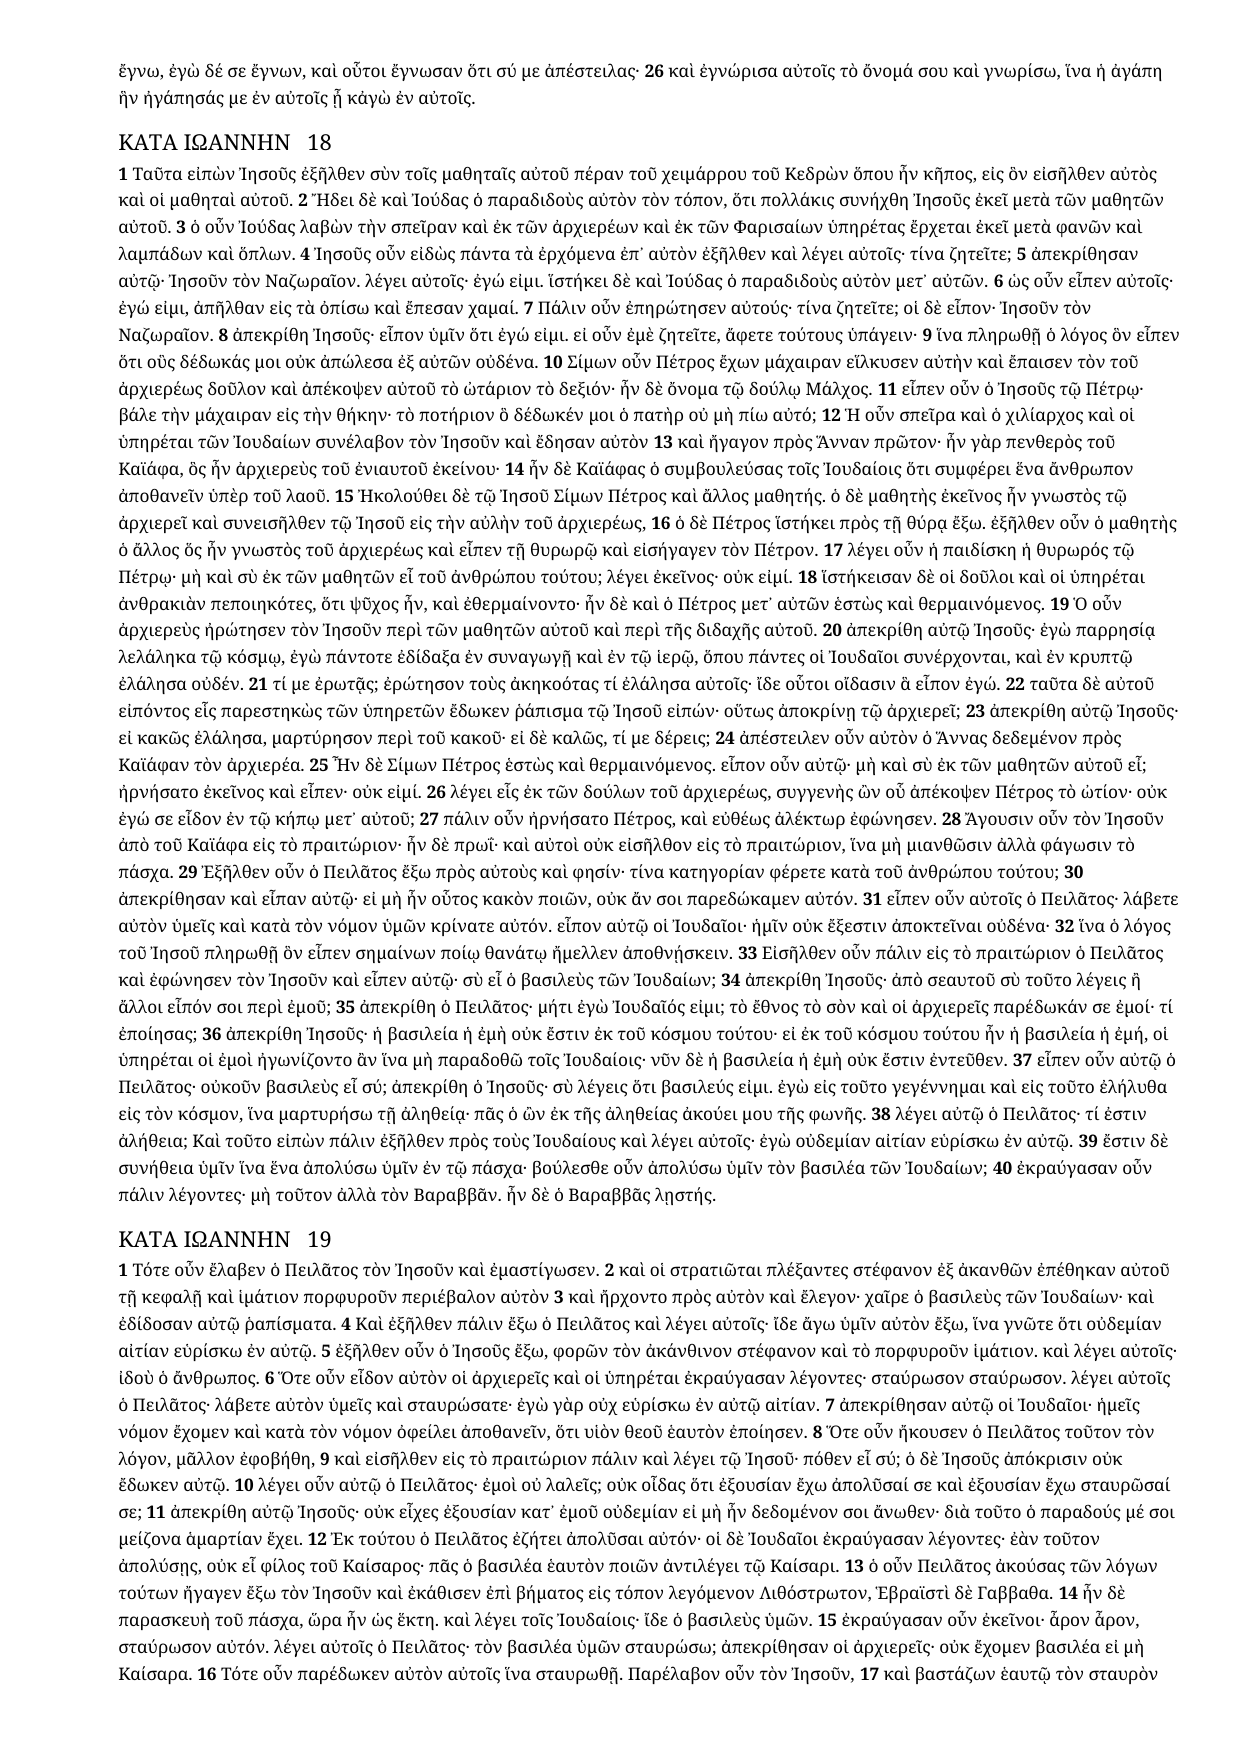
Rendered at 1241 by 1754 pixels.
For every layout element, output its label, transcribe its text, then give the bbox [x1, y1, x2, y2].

text 1 Ταῦτα εἰπὼν Ἰησοῦς ἐξῆλθεν σὺν τοῖς μαθηταῖς αὐτοῦ πέραν τοῦ χειμάρρου τοῦ Κεδρὼν ὅπου ἦν κῆπος, εἰς ὃν εἰσῆλθεν αὐτὸς καὶ οἱ μαθηταὶ αὐτοῦ. 2 Ἤδει δὲ καὶ Ἰούδας ὁ παραδιδοὺς αὐτὸν τὸν τόπον, ὅτι πολλάκις συνήχθη Ἰησοῦς ἐκεῖ μετὰ τῶν μαθητῶν αὐτοῦ. 3 ὁ οὖν Ἰούδας λαβὼν τὴν σπεῖραν καὶ ἐκ τῶν ἀρχιερέων καὶ ἐκ τῶν Φαρισαίων ὑπηρέτας ἔρχεται ἐκεῖ μετὰ φανῶν καὶ λαμπάδων καὶ ὅπλων. 4 Ἰησοῦς οὖν εἰδὼς πάντα τὰ ἐρχόμενα ἐπ᾽ αὐτὸν ἐξῆλθεν καὶ λέγει αὐτοῖς· τίνα ζητεῖτε; 5 ἀπεκρίθησαν αὐτῷ· Ἰησοῦν τὸν Ναζωραῖον. λέγει αὐτοῖς· ἐγώ εἰμι. ἵστήκει δὲ καὶ Ἰούδας ὁ παραδιδοὺς αὐτὸν μετ᾽ αὐτῶν. 6 ὡς οὖν εἶπεν αὐτοῖς· ἐγώ εἰμι, ἀπῆλθαν εἰς τὰ ὀπίσω καὶ ἔπεσαν χαμαί. 7 Πάλιν οὖν ἐπηρώτησεν αὐτούς· τίνα ζητεῖτε; οἱ δὲ εἶπον· Ἰησοῦν τὸν Ναζωραῖον. 8 ἀπεκρίθη Ἰησοῦς· εἶπον ὑμῖν ὅτι ἐγώ εἰμι. εἰ οὖν ἐμὲ ζητεῖτε, ἄφετε τούτους ὑπάγειν· 9 ἵνα πληρωθῇ ὁ λόγος ὃν εἶπεν ὅτι οὓς δέδωκάς μοι οὐκ ἀπώλεσα ἐξ αὐτῶν οὐδένα. 10 Σίμων οὖν Πέτρος ἔχων μάχαιραν εἵλκυσεν αὐτὴν καὶ ἔπαισεν τὸν τοῦ ἀρχιερέως δοῦλον καὶ ἀπέκοψεν αὐτοῦ τὸ ὠτάριον τὸ δεξιόν· ἦν δὲ ὄνομα τῷ δούλῳ Μάλχος. 11 εἶπεν οὖν ὁ Ἰησοῦς τῷ Πέτρῳ· βάλε τὴν μάχαιραν εἰς τὴν θήκην· τὸ ποτήριον ὃ δέδωκέν μοι ὁ πατὴρ οὐ μὴ πίω αὐτό; 12 Ἡ οὖν σπεῖρα καὶ ὁ χιλίαρχος καὶ οἱ ὑπηρέται τῶν Ἰουδαίων συνέλαβον τὸν Ἰησοῦν καὶ ἔδησαν αὐτὸν 13 καὶ ἤγαγον πρὸς Ἅνναν πρῶτον· ἦν γὰρ πενθερὸς τοῦ Καϊάφα, ὃς ἦν ἀρχιερεὺς τοῦ ἐνιαυτοῦ ἐκείνου· 14 ἦν δὲ Καϊάφας ὁ συμβουλεύσας τοῖς Ἰουδαίοις ὅτι συμφέρει ἕνα ἄνθρωπον ἀποθανεῖν ὑπὲρ τοῦ λαοῦ. 15 Ἠκολούθει δὲ τῷ Ἰησοῦ Σίμων Πέτρος καὶ ἄλλος μαθητής. ὁ δὲ μαθητὴς ἐκεῖνος ἦν γνωστὸς τῷ ἀρχιερεῖ καὶ συνεισῆλθεν τῷ Ἰησοῦ εἰς τὴν αὐλὴν τοῦ ἀρχιερέως, 16 ὁ δὲ Πέτρος ἵστήκει πρὸς τῇ θύρᾳ ἔξω. ἐξῆλθεν οὖν ὁ μαθητὴς ὁ ἄλλος ὅς ἦν γνωστὸς τοῦ ἀρχιερέως καὶ εἶπεν τῇ θυρωρῷ καὶ εἰσήγαγεν τὸν Πέτρον. 17 λέγει οὖν ἡ παιδίσκη ἡ θυρωρός τῷ Πέτρῳ· μὴ καὶ σὺ ἐκ τῶν μαθητῶν εἶ τοῦ ἀνθρώπου τούτου; λέγει ἐκεῖνος· οὐκ εἰμί. 18 ἵστήκεισαν δὲ οἱ δοῦλοι καὶ οἱ ὑπηρέται ἀνθρακιὰν πεποιηκότες, ὅτι ψῦχος ἦν, καὶ ἐθερμαίνοντο· ἦν δὲ καὶ ὁ Πέτρος μετ᾽ αὐτῶν ἑστὼς καὶ θερμαινόμενος. 19 Ὁ οὖν ἀρχιερεὺς ἠρώτησεν τὸν Ἰησοῦν περὶ τῶν μαθητῶν αὐτοῦ καὶ περὶ τῆς διδαχῆς αὐτοῦ. 20 ἀπεκρίθη αὐτῷ Ἰησοῦς· ἐγὼ παρρησίᾳ λελάληκα τῷ κόσμῳ, ἐγὼ πάντοτε ἐδίδαξα ἐν συναγωγῇ καὶ ἐν τῷ ἱερῷ, ὅπου πάντες οἱ Ἰουδαῖοι συνέρχονται, καὶ ἐν κρυπτῷ ἐλάλησα οὐδέν. 21 τί με ἐρωτᾷς; ἐρώτησον τοὺς ἀκηκοότας τί ἐλάλησα αὐτοῖς· ἴδε οὗτοι οἴδασιν ἃ εἶπον ἐγώ. 22 ταῦτα δὲ αὐτοῦ εἰπόντος εἷς παρεστηκὼς τῶν ὑπηρετῶν ἔδωκεν ῥάπισμα τῷ Ἰησοῦ εἰπών· οὕτως ἀποκρίνῃ τῷ ἀρχιερεῖ; 23 ἀπεκρίθη αὐτῷ Ἰησοῦς· εἰ κακῶς ἐλάλησα, μαρτύρησον περὶ τοῦ κακοῦ· εἰ δὲ καλῶς, τί με δέρεις; 24 ἀπέστειλεν οὖν αὐτὸν ὁ Ἅννας δεδεμένον πρὸς Καϊάφαν τὸν ἀρχιερέα. 25 Ἦν δὲ Σίμων Πέτρος ἑστὼς καὶ θερμαινόμενος. εἶπον οὖν αὐτῷ· μὴ καὶ σὺ ἐκ τῶν μαθητῶν αὐτοῦ εἶ; ἠρνήσατο ἐκεῖνος καὶ εἶπεν· οὐκ εἰμί. 26 λέγει εἷς ἐκ τῶν δούλων τοῦ ἀρχιερέως, συγγενὴς ὢν οὗ ἀπέκοψεν Πέτρος τὸ ὠτίον· οὐκ ἐγώ σε εἶδον ἐν τῷ κήπῳ μετ᾽ αὐτοῦ; 27 πάλιν οὖν ἠρνήσατο Πέτρος, καὶ εὐθέως ἀλέκτωρ ἐφώνησεν. 28 Ἄγουσιν οὖν τὸν Ἰησοῦν ἀπὸ τοῦ Καϊάφα εἰς τὸ πραιτώριον· ἦν δὲ πρωΐ· καὶ αὐτοὶ οὐκ εἰσῆλθον εἰς τὸ πραιτώριον, ἵνα μὴ μιανθῶσιν ἀλλὰ φάγωσιν τὸ πάσχα. 29 Ἐξῆλθεν οὖν ὁ Πειλᾶτος ἔξω πρὸς αὐτοὺς καὶ φησίν· τίνα κατηγορίαν φέρετε κατὰ τοῦ ἀνθρώπου τούτου; 30 ἀπεκρίθησαν καὶ εἶπαν αὐτῷ· εἰ μὴ ἦν οὗτος κακὸν ποιῶν, οὐκ ἄν σοι παρεδώκαμεν αὐτόν. 31 εἶπεν οὖν αὐτοῖς ὁ Πειλᾶτος· λάβετε αὐτὸν ὑμεῖς καὶ κατὰ τὸν νόμον ὑμῶν κρίνατε αὐτόν. εἶπον αὐτῷ οἱ Ἰουδαῖοι· ἡμῖν οὐκ ἔξεστιν ἀποκτεῖναι οὐδένα· 32 ἵνα ὁ λόγος τοῦ Ἰησοῦ πληρωθῇ ὃν εἶπεν σημαίνων ποίῳ θανάτῳ ἤμελλεν ἀποθνῄσκειν. 33 Εἰσῆλθεν οὖν πάλιν εἰς τὸ πραιτώριον ὁ Πειλᾶτος καὶ ἐφώνησεν τὸν Ἰησοῦν καὶ εἶπεν αὐτῷ· σὺ εἶ ὁ βασιλεὺς τῶν Ἰουδαίων; 34 ἀπεκρίθη Ἰησοῦς· ἀπὸ σεαυτοῦ σὺ τοῦτο λέγεις ἢ ἄλλοι εἶπόν σοι περὶ ἐμοῦ; 35 ἀπεκρίθη ὁ Πειλᾶτος· μήτι ἐγὼ Ἰουδαῖός εἰμι; τὸ ἔθνος τὸ σὸν καὶ οἱ ἀρχιερεῖς παρέδωκάν σε ἐμοί· τί ἐποίησας; 36 ἀπεκρίθη Ἰησοῦς· ἡ βασιλεία ἡ ἐμὴ οὐκ ἔστιν ἐκ τοῦ κόσμου τούτου· εἰ ἐκ τοῦ κόσμου τούτου ἦν ἡ βασιλεία ἡ ἐμή, οἱ ὑπηρέται οἱ ἐμοὶ ἠγωνίζοντο ἂν ἵνα μὴ παραδοθῶ τοῖς Ἰουδαίοις· νῦν δὲ ἡ βασιλεία ἡ ἐμὴ οὐκ ἔστιν ἐντεῦθεν. 37 εἶπεν οὖν αὐτῷ ὁ Πειλᾶτος· οὐκοῦν βασιλεὺς εἶ σύ; ἀπεκρίθη ὁ Ἰησοῦς· σὺ λέγεις ὅτι βασιλεύς εἰμι. ἐγὼ εἰς τοῦτο γεγέννημαι καὶ εἰς τοῦτο ἐλήλυθα εἰς τὸν κόσμον, ἵνα μαρτυρήσω τῇ ἀληθείᾳ· πᾶς ὁ ὢν ἐκ τῆς ἀληθείας ἀκούει μου τῆς φωνῆς. 38 λέγει αὐτῷ ὁ Πειλᾶτος· τί ἐστιν ἀλήθεια; Καὶ τοῦτο εἰπὼν πάλιν ἐξῆλθεν πρὸς τοὺς Ἰουδαίους καὶ λέγει αὐτοῖς· ἐγὼ οὐδεμίαν αἰτίαν εὑρίσκω ἐν αὐτῷ. 39 ἔστιν δὲ συνήθεια ὑμῖν ἵνα ἕνα ἀπολύσω ὑμῖν ἐν τῷ πάσχα· βούλεσθε οὖν ἀπολύσω ὑμῖν τὸν βασιλέα τῶν Ἰουδαίων; 40 ἐκραύγασαν οὖν πάλιν λέγοντες· μὴ τοῦτον ἀλλὰ τὸν Βαραββᾶν. ἦν δὲ ὁ Βαραββᾶς λῃστής. [118, 162, 1181, 1206]
text ἔγνω, ἐγὼ δέ σε ἔγνων, καὶ οὗτοι ἔγνωσαν ὅτι σύ με ἀπέστειλας· 26 καὶ ἐγνώρισα αὐτοῖς τὸ ὄνομά σου καὶ γνωρίσω, ἵνα ἡ ἀγάπη ἣν ἠγάπησάς με ἐν αὐτοῖς ᾖ κἀγὼ ἐν αὐτοῖς. [118, 59, 1181, 109]
text ΚΑΤΑ ΙΩΑΝΝΗΝ 18 [118, 127, 1181, 157]
text 1 Τότε οὖν ἔλαβεν ὁ Πειλᾶτος τὸν Ἰησοῦν καὶ ἐμαστίγωσεν. 2 καὶ οἱ στρατιῶται πλέξαντες στέφανον ἐξ ἀκανθῶν ἐπέθηκαν αὐτοῦ τῇ κεφαλῇ καὶ ἱμάτιον πορφυροῦν περιέβαλον αὐτὸν 3 καὶ ἤρχοντο πρὸς αὐτὸν καὶ ἔλεγον· χαῖρε ὁ βασιλεὺς τῶν Ἰουδαίων· καὶ ἐδίδοσαν αὐτῷ ῥαπίσματα. 4 Καὶ ἐξῆλθεν πάλιν ἔξω ὁ Πειλᾶτος καὶ λέγει αὐτοῖς· ἴδε ἄγω ὑμῖν αὐτὸν ἔξω, ἵνα γνῶτε ὅτι οὐδεμίαν αἰτίαν εὑρίσκω ἐν αὐτῷ. 5 ἐξῆλθεν οὖν ὁ Ἰησοῦς ἔξω, φορῶν τὸν ἀκάνθινον στέφανον καὶ τὸ πορφυροῦν ἱμάτιον. καὶ λέγει αὐτοῖς· ἰδοὺ ὁ ἄνθρωπος. 6 Ὅτε οὖν εἶδον αὐτὸν οἱ ἀρχιερεῖς καὶ οἱ ὑπηρέται ἐκραύγασαν λέγοντες· σταύρωσον σταύρωσον. λέγει αὐτοῖς ὁ Πειλᾶτος· λάβετε αὐτὸν ὑμεῖς καὶ σταυρώσατε· ἐγὼ γὰρ οὐχ εὑρίσκω ἐν αὐτῷ αἰτίαν. 7 ἀπεκρίθησαν αὐτῷ οἱ Ἰουδαῖοι· ἡμεῖς νόμον ἔχομεν καὶ κατὰ τὸν νόμον ὀφείλει ἀποθανεῖν, ὅτι υἱὸν θεοῦ ἑαυτὸν ἐποίησεν. 8 Ὅτε οὖν ἤκουσεν ὁ Πειλᾶτος τοῦτον τὸν λόγον, μᾶλλον ἐφοβήθη, 9 καὶ εἰσῆλθεν εἰς τὸ πραιτώριον πάλιν καὶ λέγει τῷ Ἰησοῦ· πόθεν εἶ σύ; ὁ δὲ Ἰησοῦς ἀπόκρισιν οὐκ ἔδωκεν αὐτῷ. 10 λέγει οὖν αὐτῷ ὁ Πειλᾶτος· ἐμοὶ οὐ λαλεῖς; οὐκ οἶδας ὅτι ἐξουσίαν ἔχω ἀπολῦσαί σε καὶ ἐξουσίαν ἔχω σταυρῶσαί σε; 11 ἀπεκρίθη αὐτῷ Ἰησοῦς· οὐκ εἶχες ἐξουσίαν κατ᾽ ἐμοῦ οὐδεμίαν εἰ μὴ ἦν δεδομένον σοι ἄνωθεν· διὰ τοῦτο ὁ παραδούς μέ σοι μείζονα ἁμαρτίαν ἔχει. 12 Ἐκ τούτου ὁ Πειλᾶτος ἐζήτει ἀπολῦσαι αὐτόν· οἱ δὲ Ἰουδαῖοι ἐκραύγασαν λέγοντες· ἐὰν τοῦτον ἀπολύσῃς, οὐκ εἶ φίλος τοῦ Καίσαρος· πᾶς ὁ βασιλέα ἑαυτὸν ποιῶν ἀντιλέγει τῷ Καίσαρι. 13 ὁ οὖν Πειλᾶτος ἀκούσας τῶν λόγων τούτων ἤγαγεν ἔξω τὸν Ἰησοῦν καὶ ἐκάθισεν ἐπὶ βήματος εἰς τόπον λεγόμενον Λιθόστρωτον, Ἑβραϊστὶ δὲ Γαββαθα. 14 ἦν δὲ παρασκευὴ τοῦ πάσχα, ὥρα ἦν ὡς ἕκτη. καὶ λέγει τοῖς Ἰουδαίοις· ἴδε ὁ βασιλεὺς ὑμῶν. 15 ἐκραύγασαν οὖν ἐκεῖνοι· ἆρον ἆρον, σταύρωσον αὐτόν. λέγει αὐτοῖς ὁ Πειλᾶτος· τὸν βασιλέα ὑμῶν σταυρώσω; ἀπεκρίθησαν οἱ ἀρχιερεῖς· οὐκ ἔχομεν βασιλέα εἰ μὴ Καίσαρα. 16 Τότε οὖν παρέδωκεν αὐτὸν αὐτοῖς ἵνα σταυρωθῇ. Παρέλαβον οὖν τὸν Ἰησοῦν, 17 καὶ βαστάζων ἑαυτῷ τὸν σταυρὸν [118, 1258, 1181, 1685]
text ΚΑΤΑ ΙΩΑΝΝΗΝ 19 [118, 1224, 1181, 1254]
